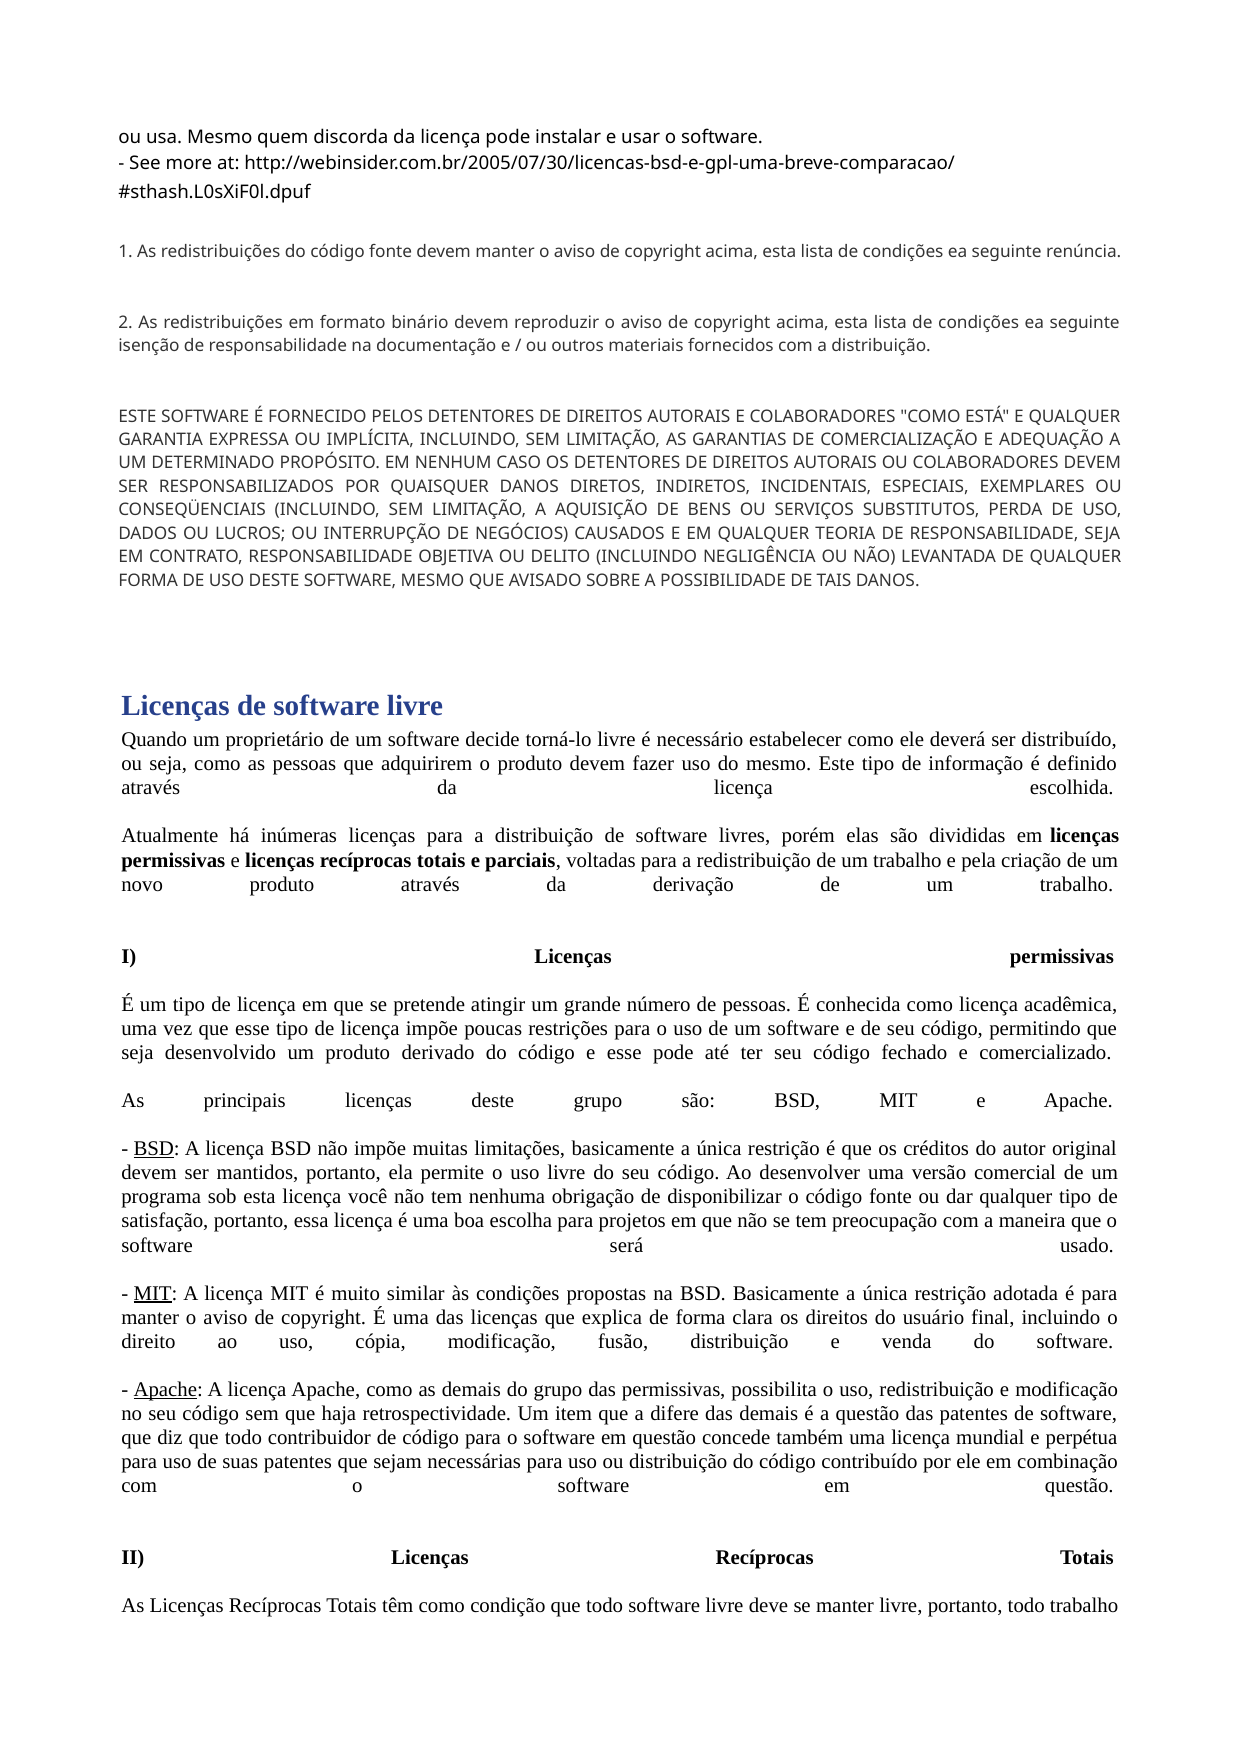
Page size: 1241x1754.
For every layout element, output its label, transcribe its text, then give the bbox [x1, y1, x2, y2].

text 2. As redistribuições em formato binário devem reproduzir o aviso de copyright acima, esta lista de condições ea seguinte isenção de responsabilidade na documentação e / ou outros materiais fornecidos com a distribuição. [118, 310, 1122, 357]
text ou usa. Mesmo quem discorda da licença pode instalar e usar o software. [118, 118, 1122, 149]
text 1. As redistribuições do código fonte devem manter o aviso de copyright acima, esta lista de condições ea seguinte renúncia. [118, 239, 1122, 263]
text - See more at: http://webinsider.com.br/2005/07/30/licencas-bsd-e-gpl-uma-breve-comparacao/#sthash.L0sXiF0l.dpuf [118, 149, 1122, 204]
text ESTE SOFTWARE É FORNECIDO PELOS DETENTORES DE DIREITOS AUTORAIS E COLABORADORES "COMO ESTÁ" E QUALQUER GARANTIA EXPRESSA OU IMPLÍCITA, INCLUINDO, SEM LIMITAÇÃO, AS GARANTIAS DE COMERCIALIZAÇÃO E ADEQUAÇÃO A UM DETERMINADO PROPÓSITO. EM NENHUM CASO OS DETENTORES DE DIREITOS AUTORAIS OU COLABORADORES DEVEM SER RESPONSABILIZADOS POR QUAISQUER DANOS DIRETOS, INDIRETOS, INCIDENTAIS, ESPECIAIS, EXEMPLARES OU CONSEQÜENCIAIS (INCLUINDO, SEM LIMITAÇÃO, A AQUISIÇÃO DE BENS OU SERVIÇOS SUBSTITUTOS, PERDA DE USO, DADOS OU LUCROS; OU INTERRUPÇÃO DE NEGÓCIOS) CAUSADOS E EM QUALQUER TEORIA DE RESPONSABILIDADE, SEJA EM CONTRATO, RESPONSABILIDADE OBJETIVA OU DELITO (INCLUINDO NEGLIGÊNCIA OU NÃO) LEVANTADA DE QUALQUER FORMA DE USO DESTE SOFTWARE, MESMO QUE AVISADO SOBRE A POSSIBILIDADE DE TAIS DANOS. [118, 404, 1122, 591]
table_cell Quando um proprietário de um software decide torná-lo livre é necessário estabelecer como ele deverá ser distribuído, ou seja, como as pessoas que adquirirem o produto devem fazer uso do mesmo. Este tipo de informação é definido através da licença escolhida. Atualmente há inúmeras licenças para a distribuição de software livres, porém elas são divididas em licenças permissivas e licenças recíprocas totais e parciais, voltadas para a redistribuição de um trabalho e pela criação de um novo produto através da derivação de um trabalho. I) Licenças permissivas É um tipo de licença em que se pretende atingir um grande número de pessoas. É conhecida como licença acadêmica, uma vez que esse tipo de licença impõe poucas restrições para o uso de um software e de seu código, permitindo que seja desenvolvido um produto derivado do código e esse pode até ter seu código fechado e comercializado. As principais licenças deste grupo são: BSD, MIT e Apache. - BSD: A licença BSD não impõe muitas limitações, basicamente a única restrição é que os créditos do autor original devem ser mantidos, portanto, ela permite o uso livre do seu código. Ao desenvolver uma versão comercial de um programa sob esta licença você não tem nenhuma obrigação de disponibilizar o código fonte ou dar qualquer tipo de satisfação, portanto, essa licença é uma boa escolha para projetos em que não se tem preocupação com a maneira que o software será usado. - MIT: A licença MIT é muito similar às condições propostas na BSD. Basicamente a única restrição adotada é para manter o aviso de copyright. É uma das licenças que explica de forma clara os direitos do usuário final, incluindo o direito ao uso, cópia, modificação, fusão, distribuição e venda do software. - Apache: A licença Apache, como as demais do grupo das permissivas, possibilita o uso, redistribuição e modificação no seu código sem que haja retrospectividade. Um item que a difere das demais é a questão das patentes de software, que diz que todo contribuidor de código para o software em questão concede também uma licença mundial e perpétua para uso de suas patentes que sejam necessárias para uso ou distribuição do código contribuído por ele em combinação com o software em questão. II) Licenças Recíprocas Totais As Licenças Recíprocas Totais têm como condição que todo software livre deve se manter livre, portanto, todo trabalho [118, 724, 1122, 1620]
table_header Licenças de software livre [118, 685, 1122, 724]
